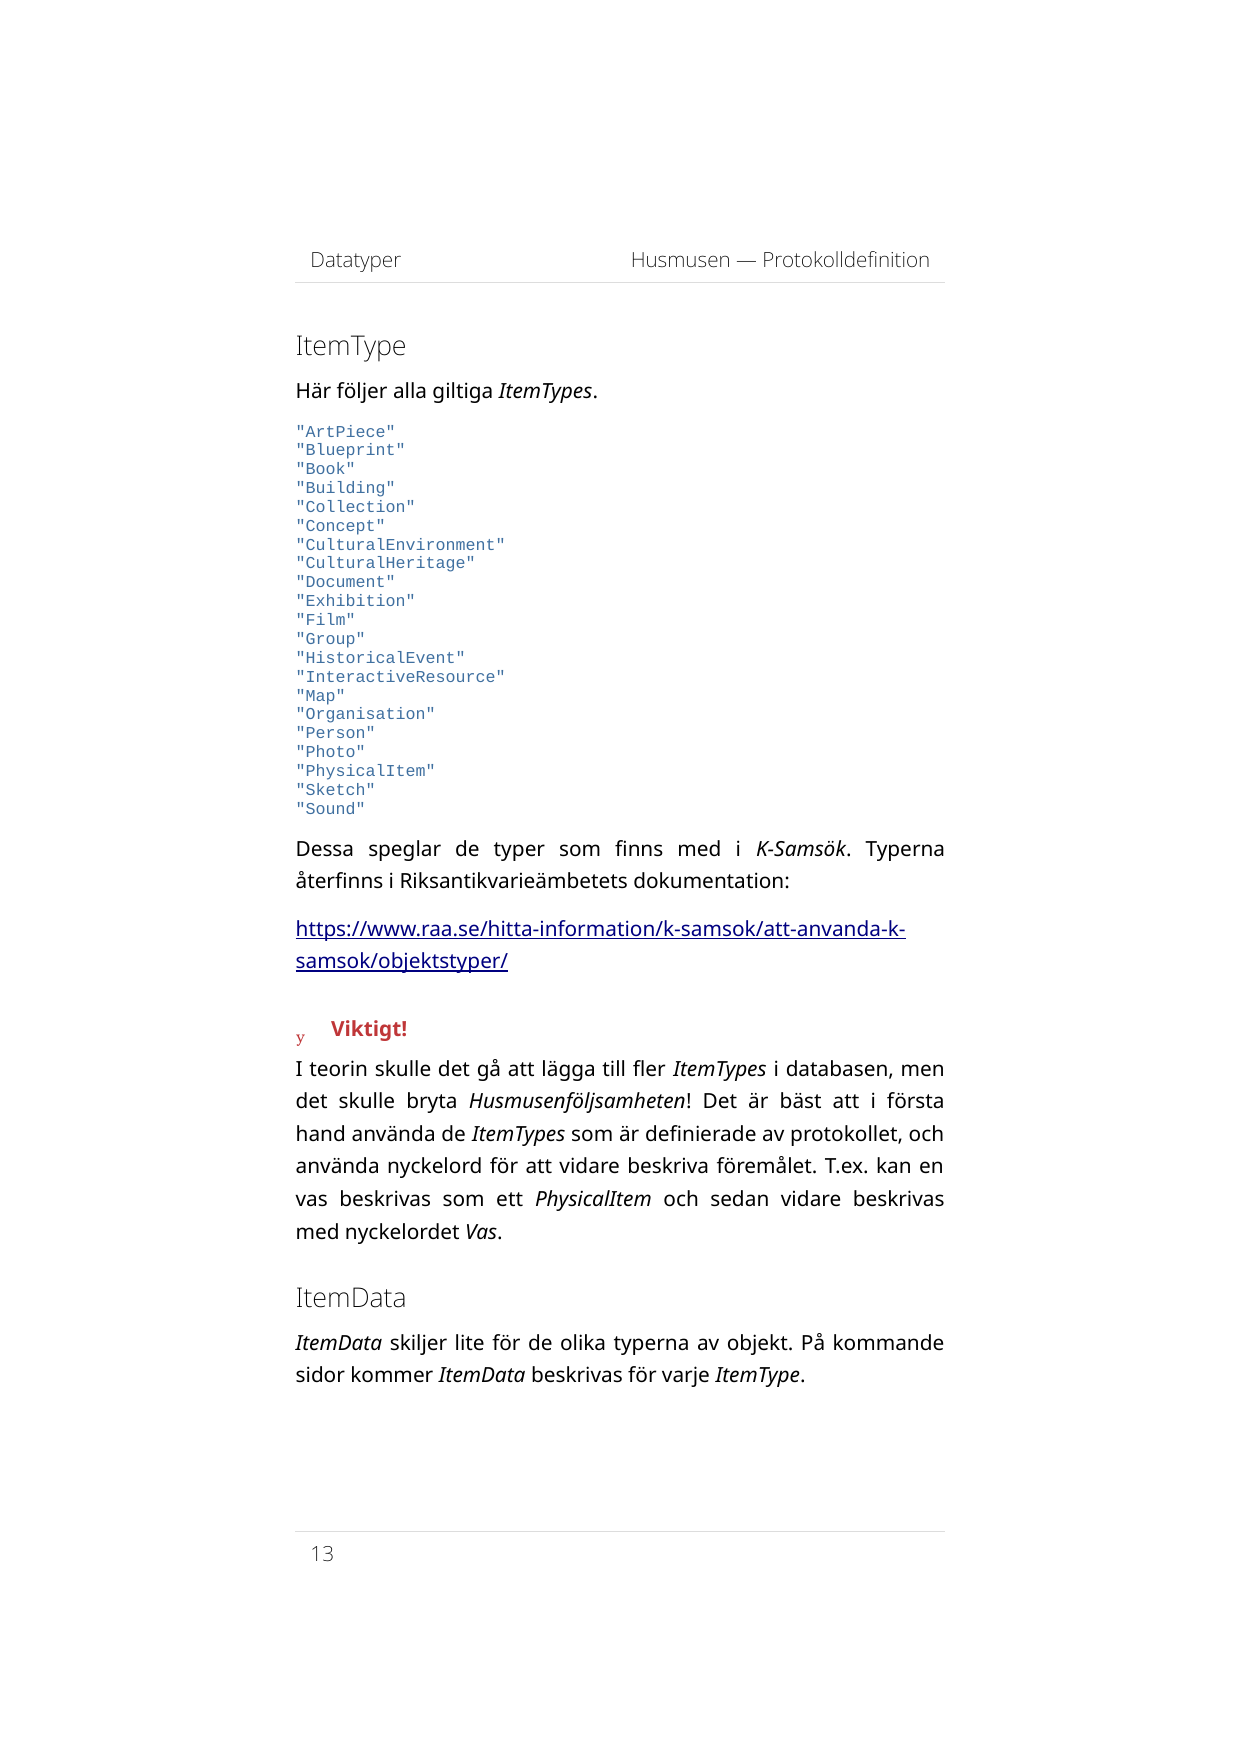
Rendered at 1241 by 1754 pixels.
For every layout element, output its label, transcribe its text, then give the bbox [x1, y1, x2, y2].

text "CulturalHeritage" [295, 555, 945, 574]
text "Collection" [295, 498, 945, 517]
subtitle ItemType [295, 327, 945, 363]
text Dessa speglar de typer som finns med i K-Samsök. Typerna återfinns i Riksantikvarieämbetets dokumentation: [295, 834, 945, 895]
text "HistoricalEvent" [295, 649, 945, 668]
text "Map" [295, 687, 945, 706]
text "Group" [295, 631, 945, 649]
text "Photo" [295, 744, 945, 762]
subtitle ItemData [295, 1279, 945, 1316]
text "Exhibition" [295, 593, 945, 612]
text "Sound" [295, 800, 945, 819]
text I teorin skulle det gå att lägga till fler ItemTypes i databasen, men det skulle bryta Husmusenföljsamheten! Det är bäst att i första hand använda de ItemTypes som är definierade av protokollet, och använda nyckelord för att vidare beskriva föremålet. T.ex. kan en vas beskrivas som ett PhysicalItem och sedan vidare beskrivas med nyckelordet Vas. [295, 1054, 945, 1245]
text "Film" [295, 612, 945, 631]
text "Blueprint" [295, 442, 945, 461]
list Viktigt! [295, 1008, 945, 1048]
text "InteractiveResource" [295, 668, 945, 687]
text "Document" [295, 574, 945, 593]
text "PhysicalItem" [295, 762, 945, 781]
text "Book" [295, 461, 945, 480]
text ItemData skiljer lite för de olika typerna av objekt. På kommande sidor kommer ItemData beskrivas för varje ItemType. [295, 1328, 945, 1389]
text "Concept" [295, 517, 945, 536]
text "Organisation" [295, 706, 945, 725]
text "ArtPiece" [295, 423, 945, 442]
text "Building" [295, 480, 945, 498]
text "Sketch" [295, 781, 945, 800]
text "Person" [295, 725, 945, 744]
text Här följer alla giltiga ItemTypes. [295, 376, 945, 404]
text "CulturalEnvironment" [295, 536, 945, 555]
text https://www.raa.se/hitta-information/k-samsok/att-anvanda-k-samsok/objektstyper/ [295, 914, 945, 975]
